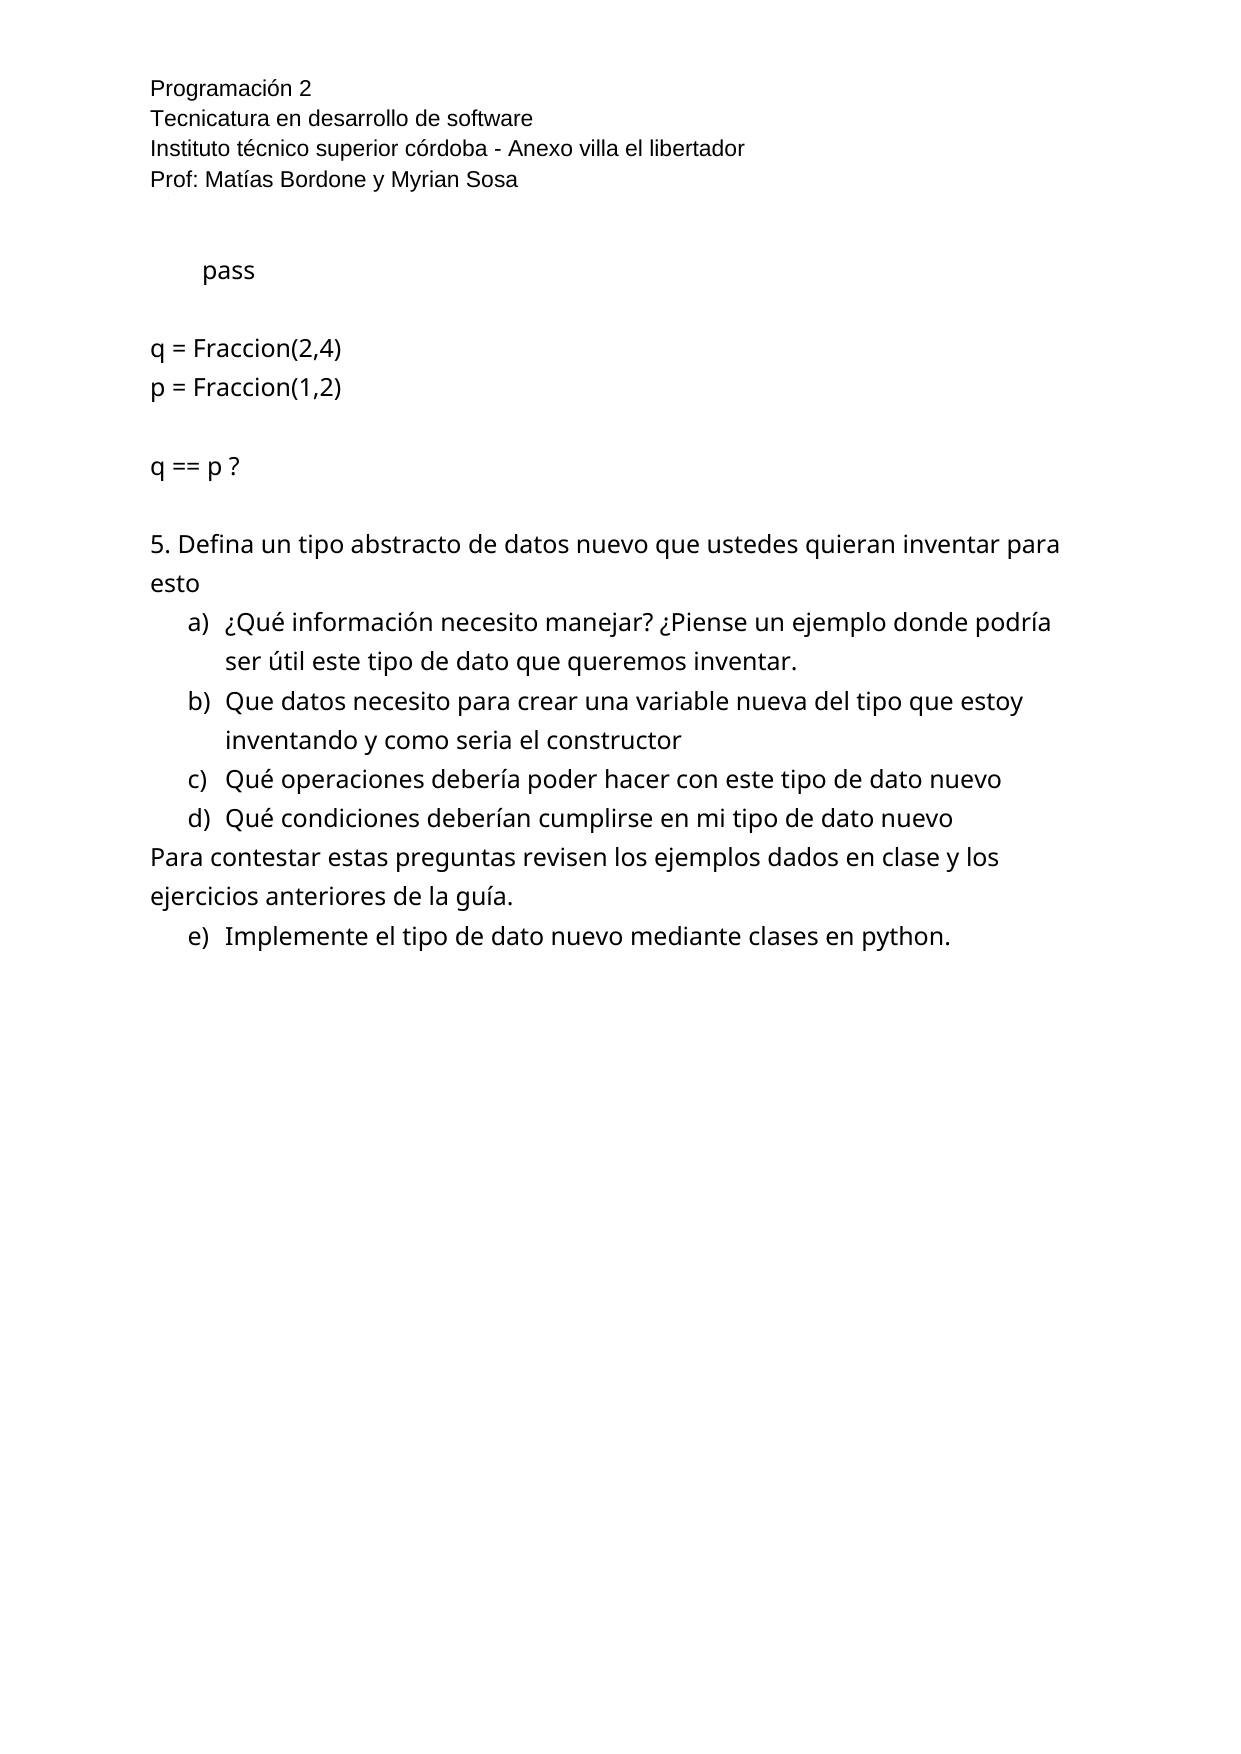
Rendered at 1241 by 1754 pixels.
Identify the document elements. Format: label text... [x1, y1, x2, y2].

text q = Fraccion(2,4) [150, 331, 1090, 365]
text pass [150, 252, 1090, 286]
list ¿Qué información necesito manejar? ¿Piense un ejemplo donde podría ser útil este tipo de dato que queremos inventar. [187, 605, 1090, 678]
text Para contestar estas preguntas revisen los ejemplos dados en clase y los ejercicios anteriores de la guía. [150, 840, 1090, 913]
list Qué condiciones deberían cumplirse en mi tipo de dato nuevo [187, 801, 1090, 835]
text p = Fraccion(1,2) [150, 370, 1090, 404]
list Implemente el tipo de dato nuevo mediante clases en python. [187, 918, 1090, 952]
list Qué operaciones debería poder hacer con este tipo de dato nuevo [187, 762, 1090, 796]
text q == p ? [150, 448, 1090, 482]
list Que datos necesito para crear una variable nueva del tipo que estoy inventando y como seria el constructor [187, 683, 1090, 756]
text 5. Defina un tipo abstracto de datos nuevo que ustedes quieran inventar para esto [150, 527, 1090, 600]
